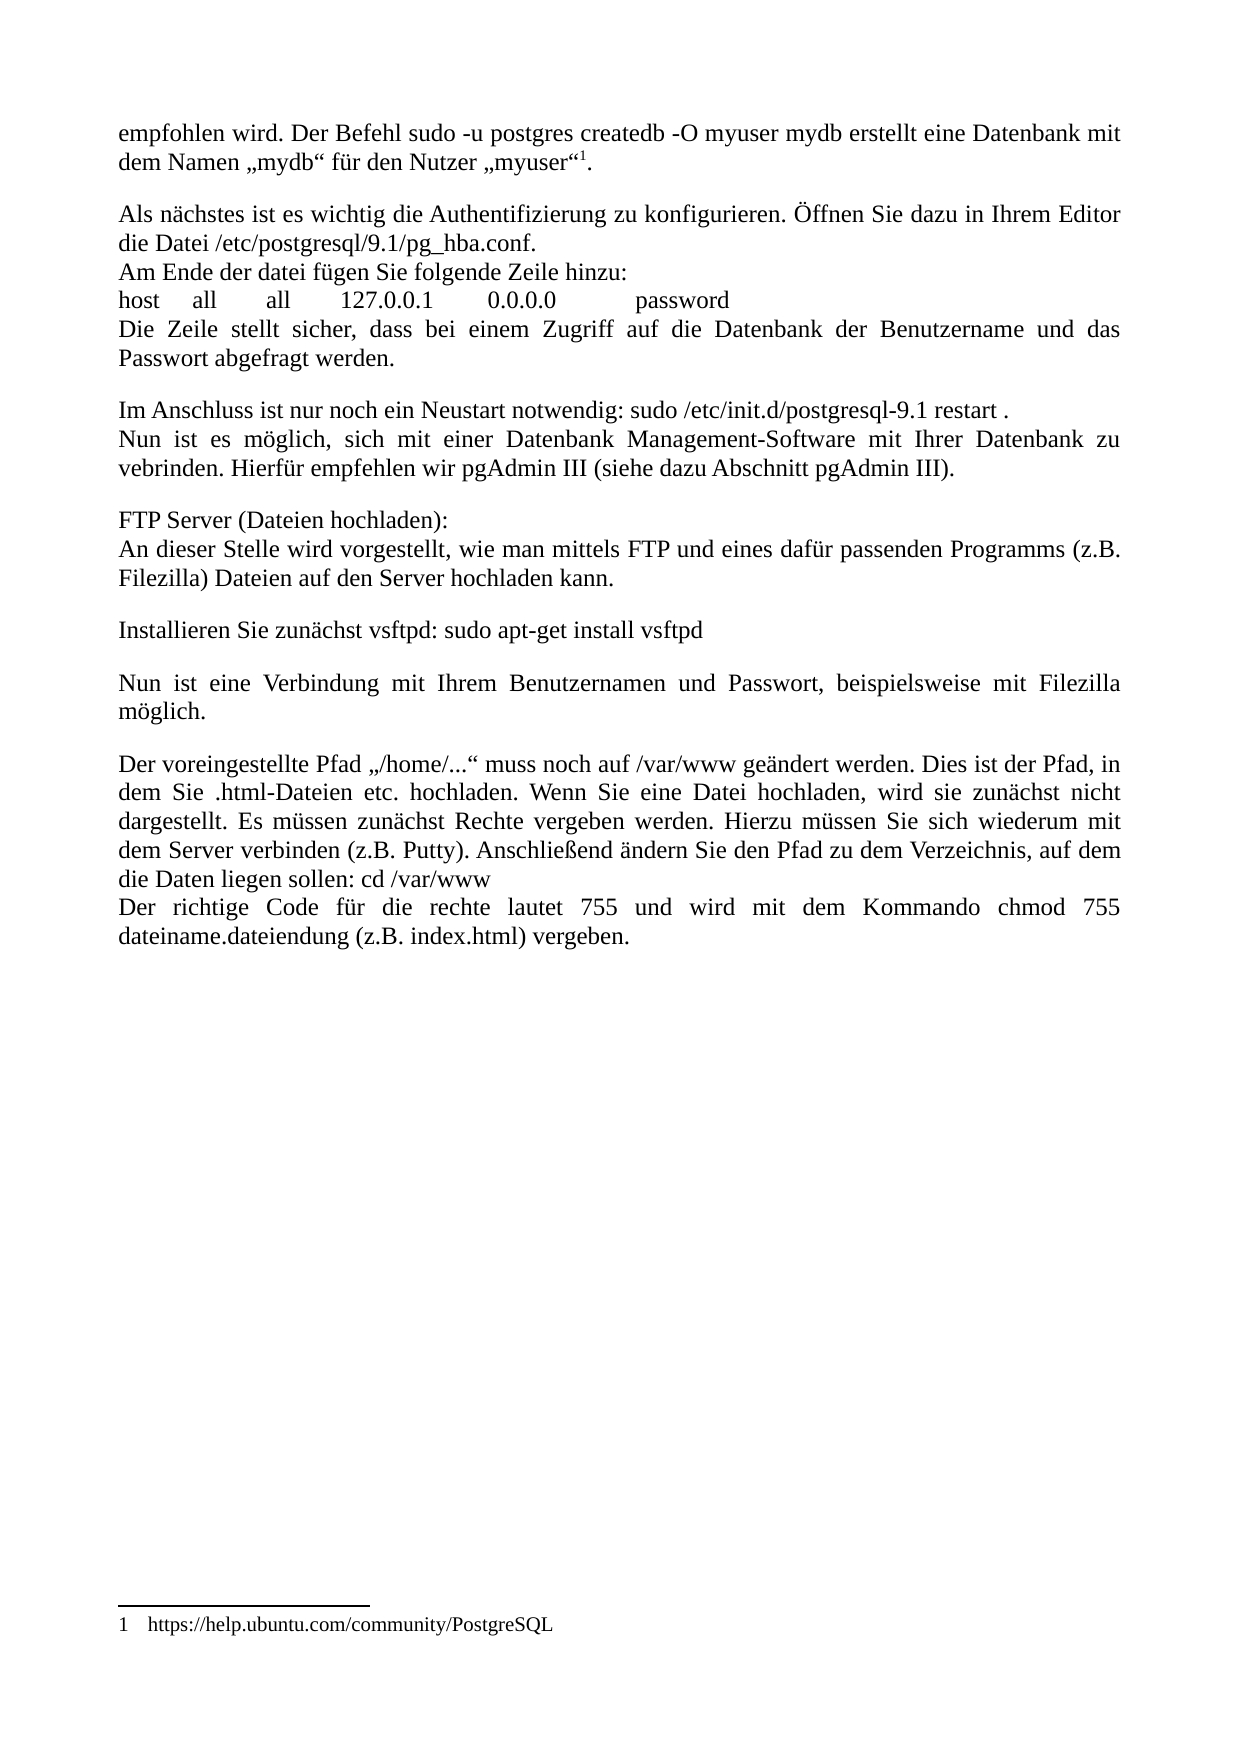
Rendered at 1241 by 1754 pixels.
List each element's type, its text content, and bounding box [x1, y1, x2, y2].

text An dieser Stelle wird vorgestellt, wie man mittels FTP und eines dafür passenden Programms (z.B. Filezilla) Dateien auf den Server hochladen kann. [118, 534, 1122, 592]
text Installieren Sie zunächst vsftpd: sudo apt-get install vsftpd [118, 615, 1122, 644]
text Nun ist eine Verbindung mit Ihrem Benutzernamen und Passwort, beispielsweise mit Filezilla möglich. [118, 668, 1122, 725]
text Die Zeile stellt sicher, dass bei einem Zugriff auf die Datenbank der Benutzername und das Passwort abgefragt werden. [118, 314, 1122, 372]
text Der voreingestellte Pfad „/home/...“ muss noch auf /var/www geändert werden. Dies ist der Pfad, in dem Sie .html-Dateien etc. hochladen. Wenn Sie eine Datei hochladen, wird sie zunächst nicht dargestellt. Es müssen zunächst Rechte vergeben werden. Hierzu müssen Sie sich wiederum mit dem Server verbinden (z.B. Putty). Anschließend ändern Sie den Pfad zu dem Verzeichnis, auf dem die Daten liegen sollen: cd /var/www [118, 749, 1122, 892]
text Der richtige Code für die rechte lautet 755 und wird mit dem Kommando chmod 755 dateiname.dateiendung (z.B. index.html) vergeben. [118, 892, 1122, 950]
text https://help.ubuntu.com/community/PostgreSQL [118, 1612, 1122, 1636]
text host all all 127.0.0.1 0.0.0.0 password [118, 286, 1122, 314]
text Als nächstes ist es wichtig die Authentifizierung zu konfigurieren. Öffnen Sie dazu in Ihrem Editor die Datei /etc/postgresql/9.1/pg_hba.conf. [118, 199, 1122, 257]
text empfohlen wird. Der Befehl sudo -u postgres createdb -O myuser mydb erstellt eine Datenbank mit dem Namen „mydb“ für den Nutzer „myuser“. [118, 118, 1122, 176]
text FTP Server (Dateien hochladen): [118, 505, 1122, 534]
text Im Anschluss ist nur noch ein Neustart notwendig: sudo /etc/init.d/postgresql-9.1 restart . [118, 395, 1122, 424]
text Nun ist es möglich, sich mit einer Datenbank Management-Software mit Ihrer Datenbank zu vebrinden. Hierfür empfehlen wir pgAdmin III (siehe dazu Abschnitt pgAdmin III). [118, 424, 1122, 482]
text Am Ende der datei fügen Sie folgende Zeile hinzu: [118, 257, 1122, 286]
